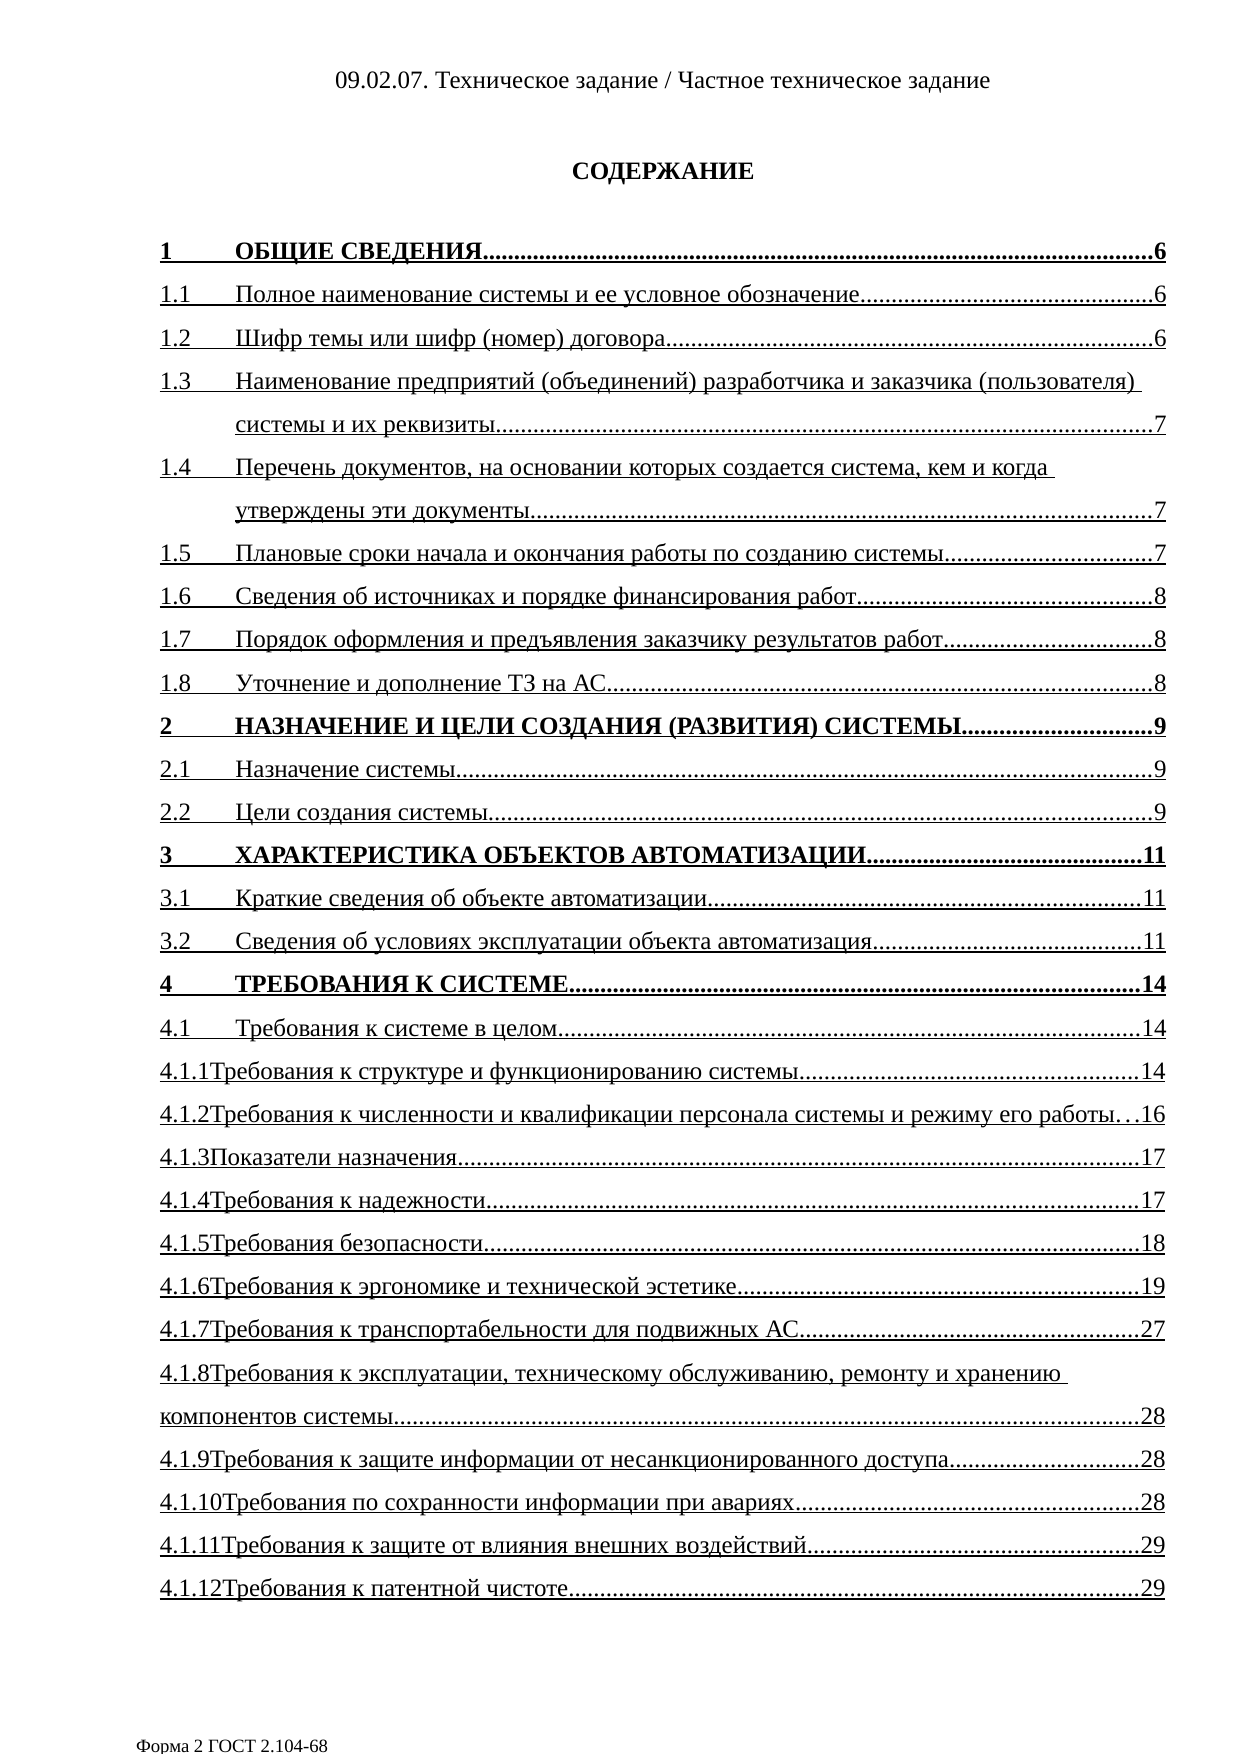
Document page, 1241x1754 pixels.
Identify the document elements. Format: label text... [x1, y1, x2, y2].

text 3.2 Сведения об условиях эксплуатации объекта автоматизация 11 [159, 926, 1166, 951]
text 4.1.11 Требования к защите от влияния внешних воздействий 29 [159, 1530, 1166, 1559]
text 1 Общие сведения 6 [159, 236, 1166, 261]
text 4.1.4 Требования к надежности 17 [159, 1185, 1166, 1214]
text 4.1.7 Требования к транспортабельности для подвижных АС 27 [159, 1314, 1166, 1343]
text 2.1 Назначение системы 9 [159, 754, 1166, 779]
text 1.4 Перечень документов, на основании которых создается система, кем и когда утверждены эти документы 7 [159, 452, 1166, 524]
text 4.1.2 Требования к численности и квалификации персонала системы и режиму его работы 16 [159, 1099, 1166, 1128]
text содержание [159, 156, 1166, 184]
text 4.1.1 Требования к структуре и функционированию системы 14 [159, 1056, 1166, 1084]
text 3 Характеристика объектов автоматизации 11 [159, 840, 1166, 865]
text 4.1.6 Требования к эргономике и технической эстетике 19 [159, 1271, 1166, 1300]
text 1.6 Сведения об источниках и порядке финансирования работ 8 [159, 581, 1166, 606]
text 3.1 Краткие сведения об объекте автоматизации 11 [159, 883, 1166, 908]
text 1.3 Наименование предприятий (объединений) разработчика и заказчика (пользователя) системы и их реквизиты 7 [159, 366, 1166, 438]
text 4.1 Требования к системе в целом 14 [159, 1013, 1166, 1038]
text 2.2 Цели создания системы 9 [159, 797, 1166, 822]
text 1.5 Плановые сроки начала и окончания работы по созданию системы 7 [159, 538, 1166, 563]
text 4.1.10 Требования по сохранности информации при авариях 28 [159, 1487, 1166, 1516]
text 1.8 Уточнение и дополнение ТЗ на АС 8 [159, 668, 1166, 693]
text 2 Назначение и цели создания (развития) системы 9 [159, 711, 1166, 736]
text 4.1.8 Требования к эксплуатации, техническому обслуживанию, ремонту и хранению компонентов системы 28 [159, 1358, 1166, 1429]
text 4.1.9 Требования к защите информации от несанкционированного доступа 28 [159, 1444, 1166, 1473]
text 1.7 Порядок оформления и предъявления заказчику результатов работ 8 [159, 624, 1166, 649]
text 4.1.12 Требования к патентной чистоте 29 [159, 1573, 1166, 1602]
text 4 Требования к системе 14 [159, 969, 1166, 994]
text 1.1 Полное наименование системы и ее условное обозначение 6 [159, 279, 1166, 304]
text 4.1.5 Требования безопасности 18 [159, 1228, 1166, 1257]
text 4.1.3 Показатели назначения 17 [159, 1142, 1166, 1171]
text 1.2 Шифр темы или шифр (номер) договора 6 [159, 323, 1166, 348]
